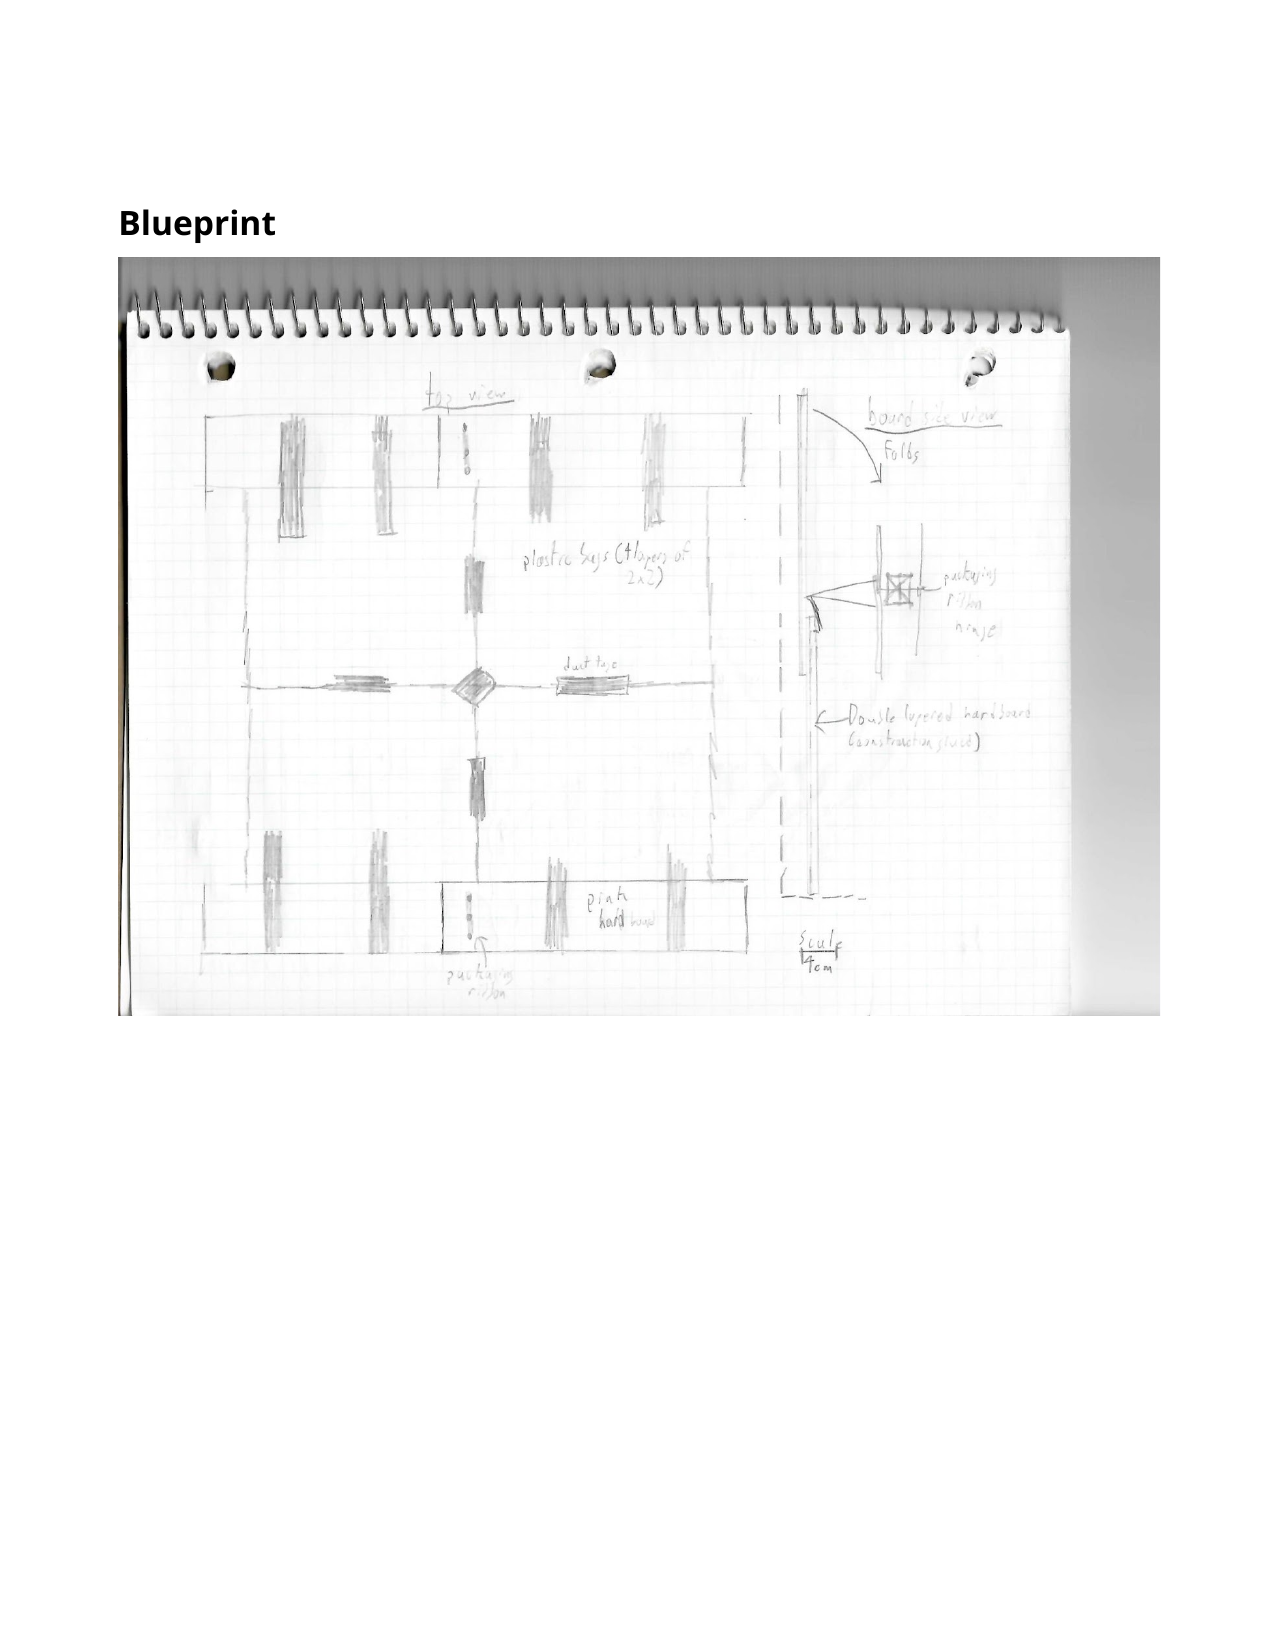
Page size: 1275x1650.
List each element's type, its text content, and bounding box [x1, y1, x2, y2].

picture [118, 257, 1161, 1016]
subtitle Blueprint [118, 199, 1157, 245]
